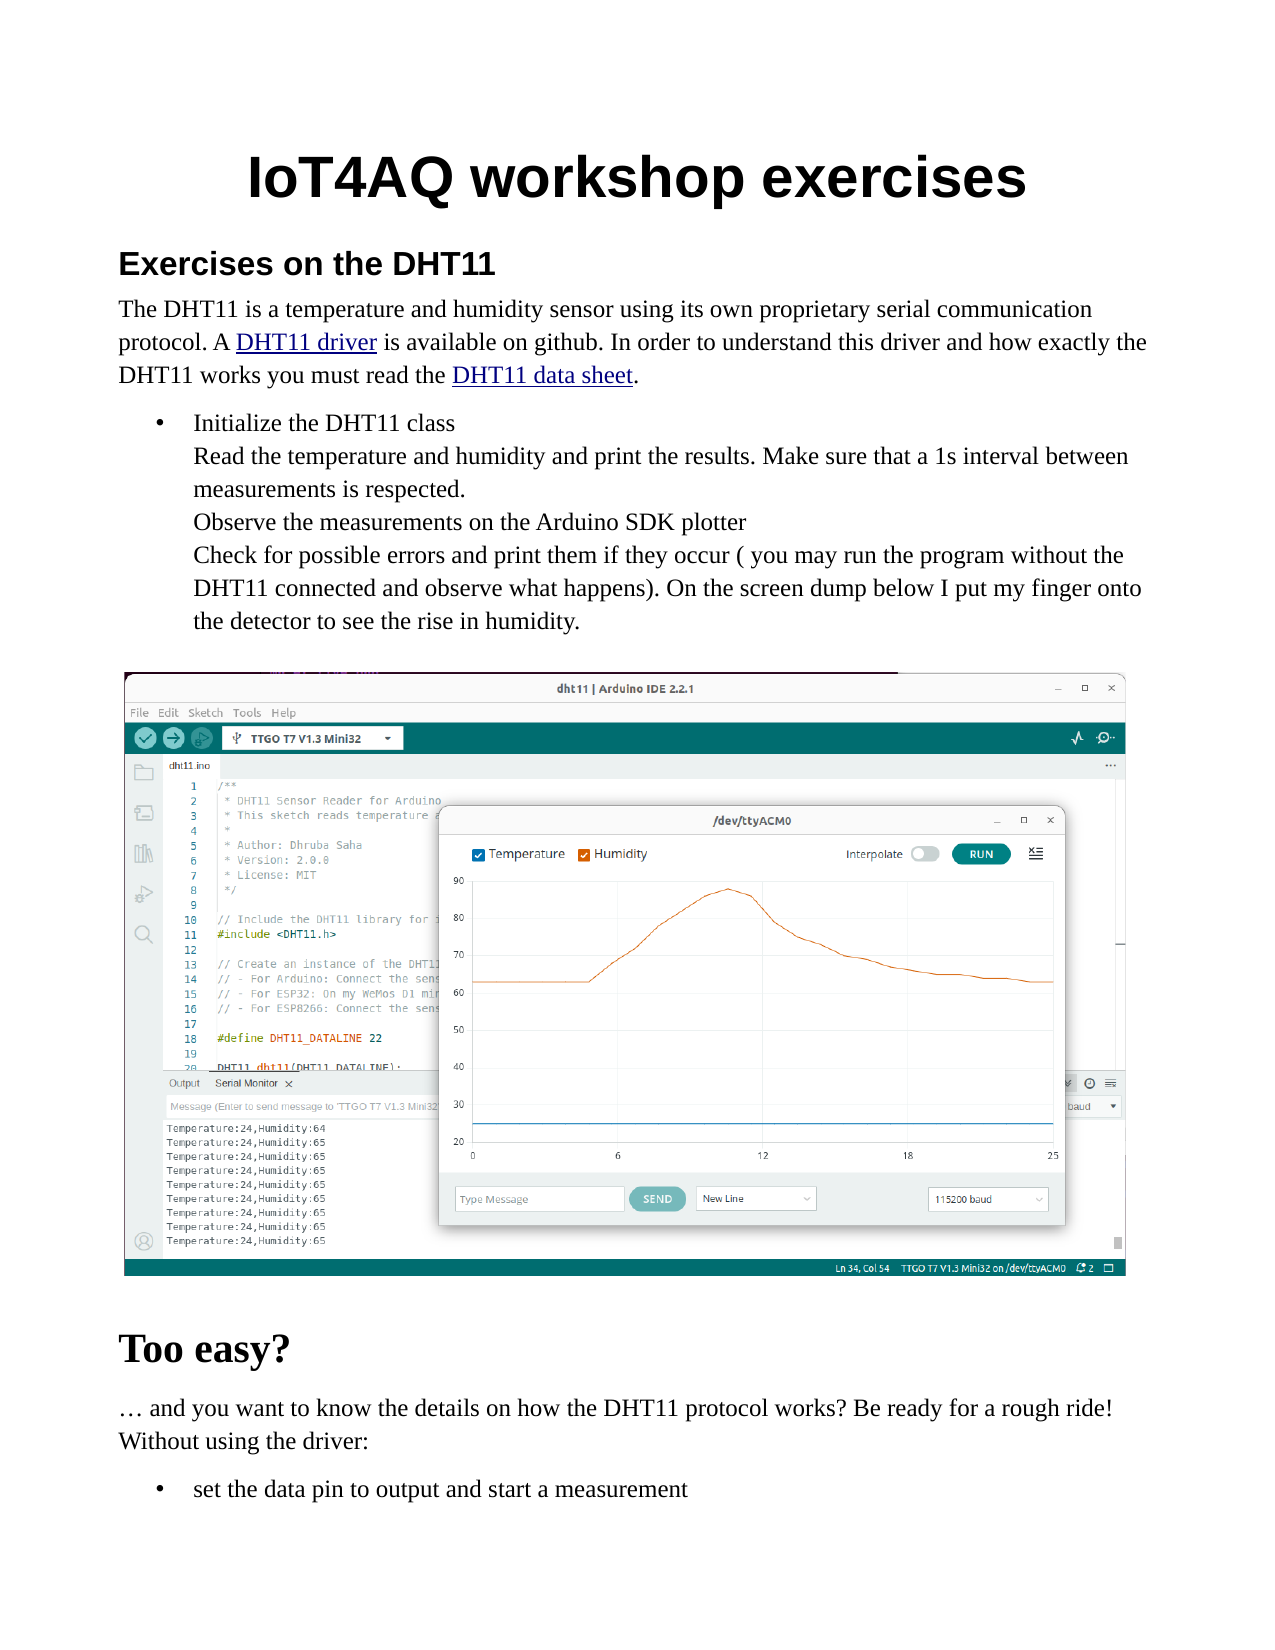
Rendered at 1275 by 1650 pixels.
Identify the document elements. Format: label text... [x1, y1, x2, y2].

title IoT4AQ workshop exercises [118, 143, 1157, 210]
text Too easy? [118, 1323, 1157, 1371]
list Initialize the DHT11 class Read the temperature and humidity and print the results. Make sure that a 1s interval between measurements is respected. Observe the measurements on the Arduino SDK plotter Check for possible errors and print them if they occur ( you may run the program without the DHT11 connected and observe what happens). On the screen dump below I put my finger onto the detector to see the rise in humidity. [156, 408, 1157, 1304]
picture [124, 672, 1126, 1276]
text The DHT11 is a temperature and humidity sensor using its own proprietary serial communication protocol. A DHT11 driver is available on github. In order to understand this driver and how exactly the DHT11 works you must read the DHT11 data sheet. [118, 294, 1157, 389]
subtitle Exercises on the DHT11 [118, 243, 1157, 282]
list set the data pin to output and start a measurement [156, 1474, 1157, 1502]
text … and you want to know the details on how the DHT11 protocol works? Be ready for a rough ride! Without using the driver: [118, 1393, 1157, 1455]
